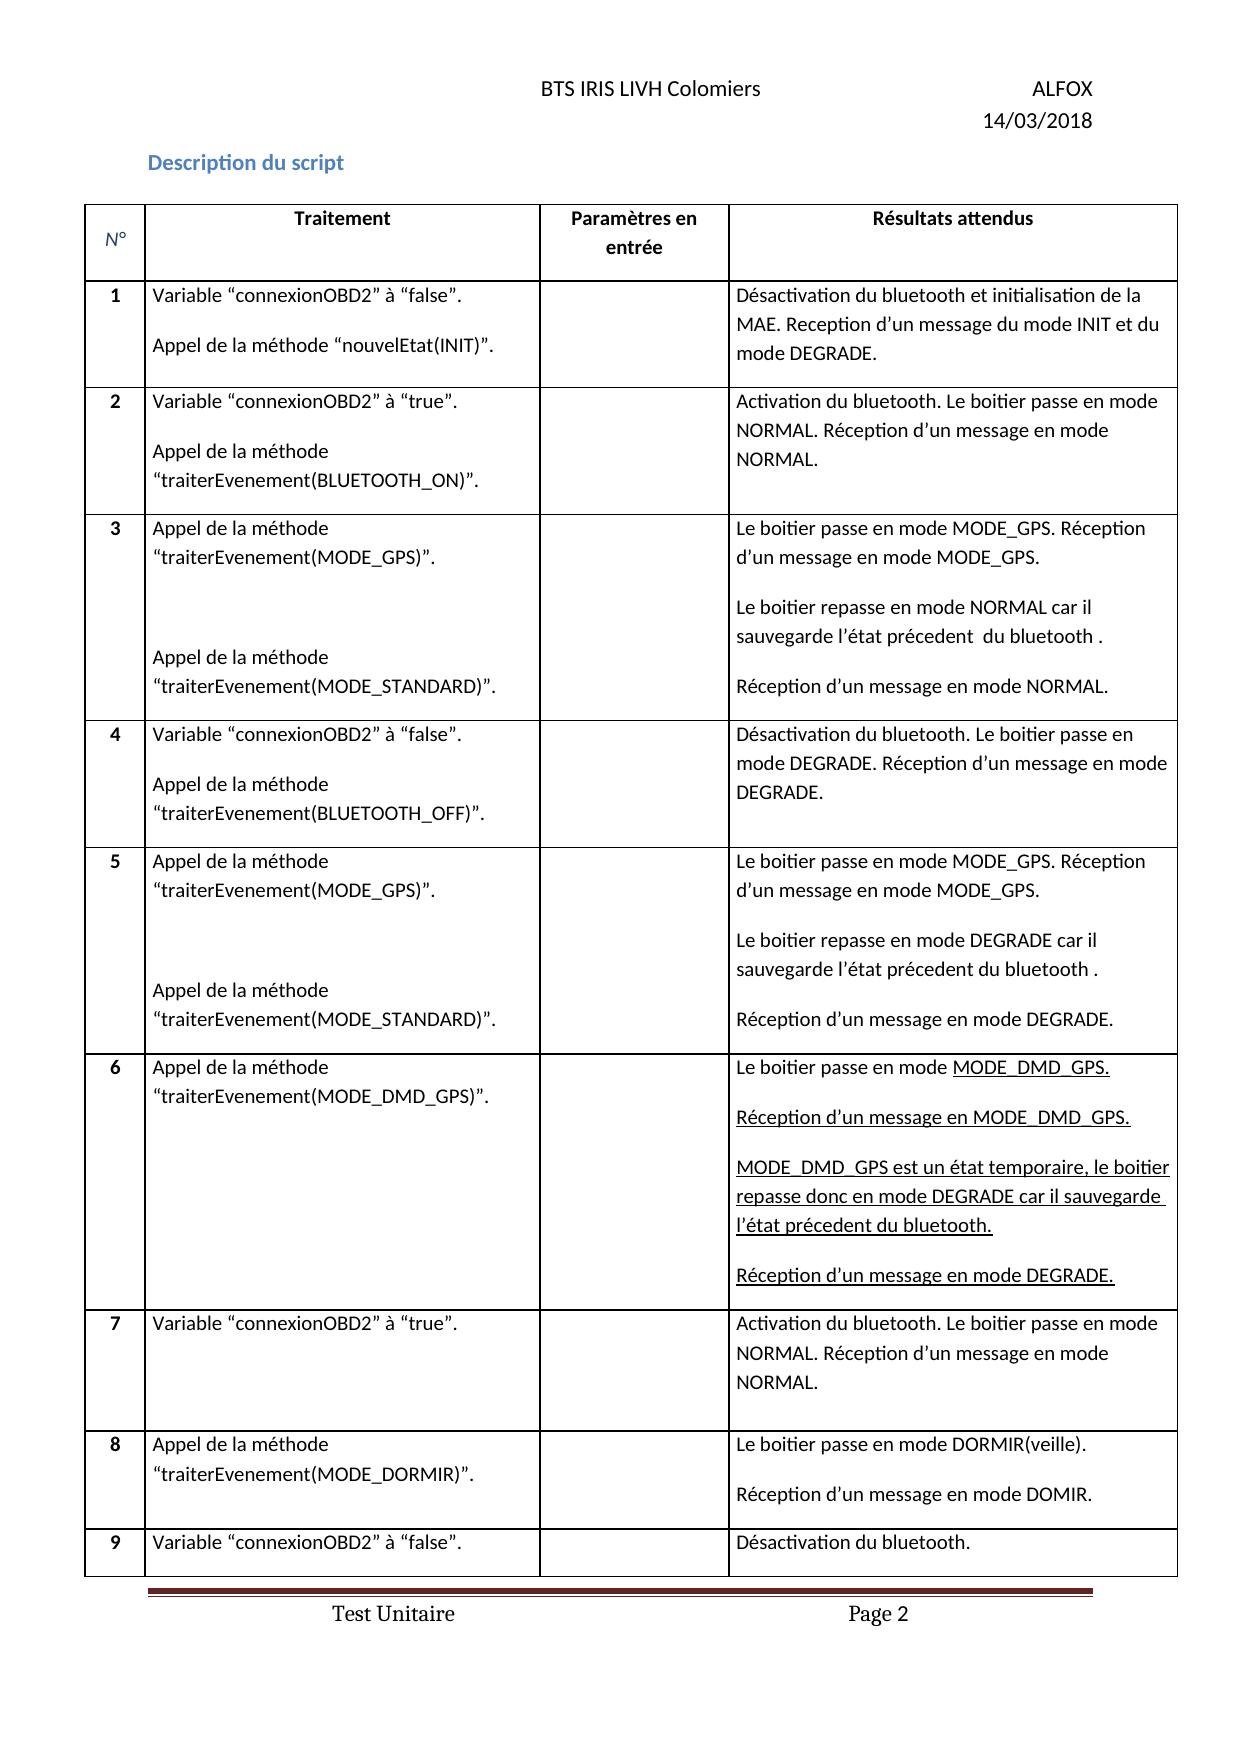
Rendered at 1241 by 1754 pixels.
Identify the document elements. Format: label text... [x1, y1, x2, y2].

table_cell [541, 515, 728, 720]
table_cell [541, 388, 728, 513]
table_cell 5 [86, 848, 144, 1053]
table_cell [541, 721, 728, 847]
table_cell Activation du bluetooth. Le boitier passe en mode NORMAL. Réception d’un message en mode NORMAL. [730, 1311, 1177, 1430]
table_cell Le boitier passe en mode MODE_GPS. Réception d’un message en mode MODE_GPS. Le boitier repasse en mode NORMAL car il sauvegarde l’état précedent du bluetooth . Réception d’un message en mode NORMAL. [730, 515, 1177, 720]
table_cell [541, 1530, 728, 1576]
table_cell Variable “connexionOBD2” à “false”. [146, 1530, 539, 1576]
table_cell 3 [86, 515, 144, 720]
table_cell Variable “connexionOBD2” à “false”. Appel de la méthode “traiterEvenement(BLUETOOTH_OFF)”. [146, 721, 539, 847]
table_cell Le boitier passe en mode MODE_DMD_GPS. Réception d’un message en MODE_DMD_GPS. MODE_DMD_GPS est un état temporaire, le boitier repasse donc en mode DEGRADE car il sauvegarde l’état précedent du bluetooth. Réception d’un message en mode DEGRADE. [730, 1055, 1177, 1309]
table_cell Variable “connexionOBD2” à “true”. Appel de la méthode “traiterEvenement(BLUETOOTH_ON)”. [146, 388, 539, 513]
table_cell Le boitier passe en mode DORMIR(veille). Réception d’un message en mode DOMIR. [730, 1432, 1177, 1528]
table_cell [541, 1311, 728, 1430]
table_cell 4 [86, 721, 144, 847]
table_cell Variable “connexionOBD2” à “true”. [146, 1311, 539, 1430]
table_cell 9 [86, 1530, 144, 1576]
table_cell Appel de la méthode “traiterEvenement(MODE_GPS)”. Appel de la méthode “traiterEvenement(MODE_STANDARD)”. [146, 515, 539, 720]
table_cell Désactivation du bluetooth. [730, 1530, 1177, 1576]
table_cell Désactivation du bluetooth et initialisation de la MAE. Reception d’un message du mode INIT et du mode DEGRADE. [730, 282, 1177, 387]
table_cell [541, 1055, 728, 1309]
table_cell Variable “connexionOBD2” à “false”. Appel de la méthode “nouvelEtat(INIT)”. [146, 282, 539, 387]
table_cell Appel de la méthode “traiterEvenement(MODE_DMD_GPS)”. [146, 1055, 539, 1309]
table_cell 1 [86, 282, 144, 387]
table_header Résultats attendus [730, 205, 1177, 280]
table_header N° [86, 205, 144, 280]
table_cell 2 [86, 388, 144, 513]
table_cell Appel de la méthode “traiterEvenement(MODE_DORMIR)”. [146, 1432, 539, 1528]
subtitle Description du script [148, 148, 1093, 176]
table_cell Le boitier passe en mode MODE_GPS. Réception d’un message en mode MODE_GPS. Le boitier repasse en mode DEGRADE car il sauvegarde l’état précedent du bluetooth . Réception d’un message en mode DEGRADE. [730, 848, 1177, 1053]
table_cell 8 [86, 1432, 144, 1528]
table_cell [541, 282, 728, 387]
table_cell [541, 848, 728, 1053]
table_cell 6 [86, 1055, 144, 1309]
table_cell [541, 1432, 728, 1528]
table_cell Désactivation du bluetooth. Le boitier passe en mode DEGRADE. Réception d’un message en mode DEGRADE. [730, 721, 1177, 847]
table_header Paramètres en entrée [541, 205, 728, 280]
table_cell Activation du bluetooth. Le boitier passe en mode NORMAL. Réception d’un message en mode NORMAL. [730, 388, 1177, 513]
table_cell 7 [86, 1311, 144, 1430]
table_cell Appel de la méthode “traiterEvenement(MODE_GPS)”. Appel de la méthode “traiterEvenement(MODE_STANDARD)”. [146, 848, 539, 1053]
table_header Traitement [146, 205, 539, 280]
